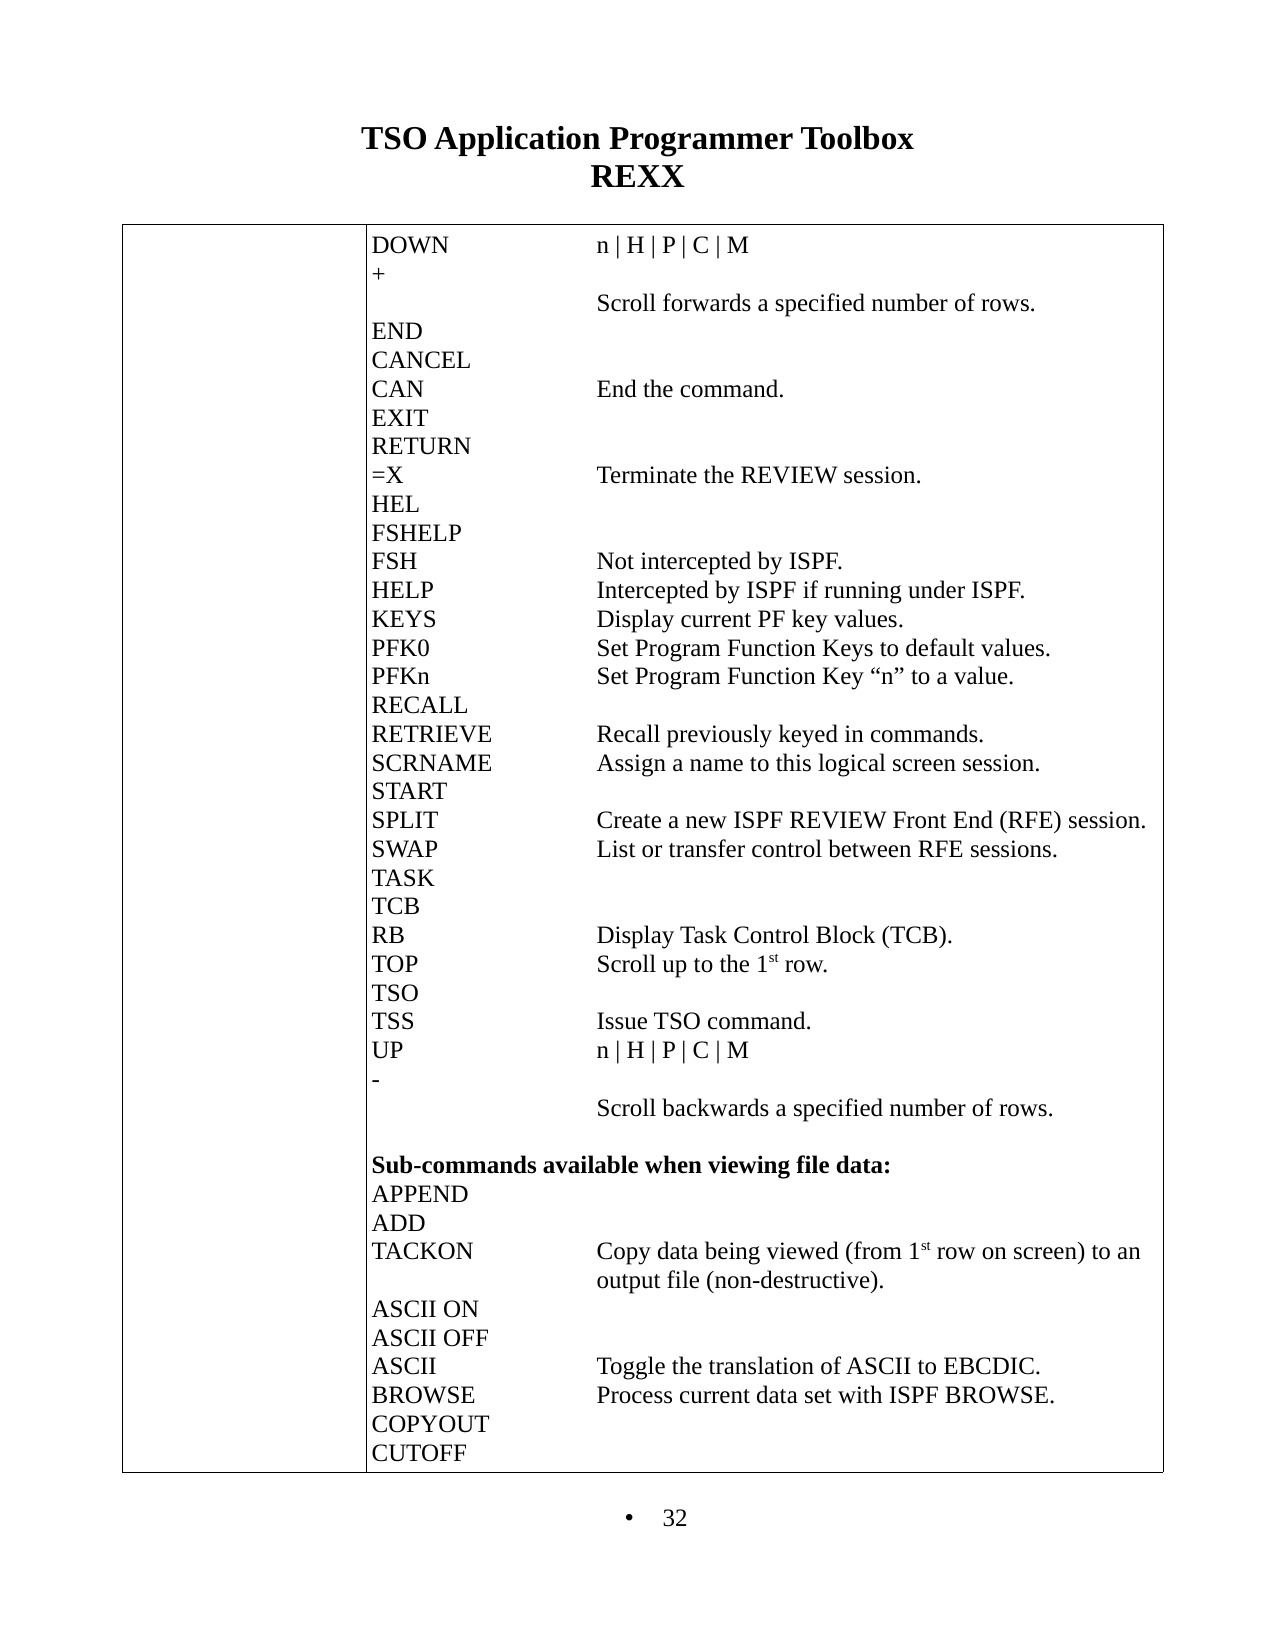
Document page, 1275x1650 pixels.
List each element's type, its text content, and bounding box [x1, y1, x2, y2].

table_cell End the command. [596, 316, 1152, 403]
table_cell SWAP [371, 834, 596, 863]
table_cell END CANCEL CAN [371, 316, 596, 403]
table_cell Toggle the translation of ASCII to EBCDIC. [596, 1294, 1152, 1380]
table_cell Process current data set with ISPF BROWSE. [596, 1380, 1152, 1409]
table_cell Create a new ISPF REVIEW Front End (RFE) session. [596, 776, 1152, 834]
table_cell SCRNAME [371, 748, 596, 776]
table_cell COPYOUT CUTOFF [371, 1409, 596, 1466]
table_cell TOP [371, 949, 596, 978]
table_cell ASCII ON ASCII OFF ASCII [371, 1294, 596, 1380]
table_cell HELP [371, 575, 596, 604]
table_cell BROWSE [371, 1380, 596, 1409]
table_cell [596, 1409, 1152, 1466]
table_cell PFKn [371, 661, 596, 690]
table_cell Issue TSO command. [596, 978, 1152, 1035]
table_cell n | H | P | C | M Scroll forwards a specified number of rows. [596, 230, 1152, 316]
table_header APPEND ADD TACKON [371, 1179, 596, 1294]
table_cell START SPLIT [371, 776, 596, 834]
table_cell Recall previously keyed in commands. [596, 690, 1152, 748]
table_cell TASK TCB RB [371, 863, 596, 949]
table_cell [123, 225, 366, 1472]
table_cell UP - [371, 1035, 596, 1121]
table_cell Intercepted by ISPF if running under ISPF. [596, 575, 1152, 604]
table_cell Not intercepted by ISPF. [596, 489, 1152, 575]
table_header Copy data being viewed (from 1st row on screen) to an output file (non-destructive). [596, 1179, 1152, 1294]
table_cell EXIT RETURN =X [371, 403, 596, 489]
table_cell Scroll up to the 1st row. [596, 949, 1152, 978]
table_cell Assign a name to this logical screen session. [596, 748, 1152, 776]
table_cell PFK0 [371, 633, 596, 661]
table_cell HEL FSHELP FSH [371, 489, 596, 575]
table_cell List or transfer control between RFE sessions. [596, 834, 1152, 863]
table_cell n | H | P | C | M Scroll backwards a specified number of rows. [596, 1035, 1152, 1121]
table_cell Display current PF key values. [596, 604, 1152, 633]
table_cell dsname | ‘ACTIVE’ | ddname FILE | /pathname Operands: Volume(volid) Unit(unitaddr) Quick DATA – control data is displayed rather than interpreted VSAM component – show physical record VSAM KSDS cluster – access records in RBA order PDS – access the directory instead of the member RECFM=F – access is slower SUBSYSTEM – if the data set has members but the subsystem does not support partitioned access PCX, BMP, and GIF file types – display data and bypass rendering of picture GEN – display member list of a version 2 PDS/E with all generations Top(‘rel-addr’) Subsys(‘subsys’) - 1 to 4 character subsystem name XISPMODE – only affects processing in an ISPF environment TSO command (REVIEW CBT file#134) used to display/view a data set or UNIX entity. ISPF version is invoked by entering TSO RFE to present a ISPF panel. PF keys: Sub-commands available in all display modes: Sub-commands available when viewing file data: Sub-commands available with viewing directories: Selection codes for use on the directory display: Sub-commands available when editing file data: Sub-commands available when viewing virtual storage: [367, 225, 1163, 1472]
table_cell KEYS [371, 604, 596, 633]
table_cell Set Program Function Keys to default values. [596, 633, 1152, 661]
table_cell RECALL RETRIEVE [371, 690, 596, 748]
table_cell Terminate the REVIEW session. [596, 403, 1152, 489]
table_cell Set Program Function Key “n” to a value. [596, 661, 1152, 690]
table_cell TSO TSS [371, 978, 596, 1035]
table_cell DOWN + [371, 230, 596, 316]
table_cell Display Task Control Block (TCB). [596, 863, 1152, 949]
